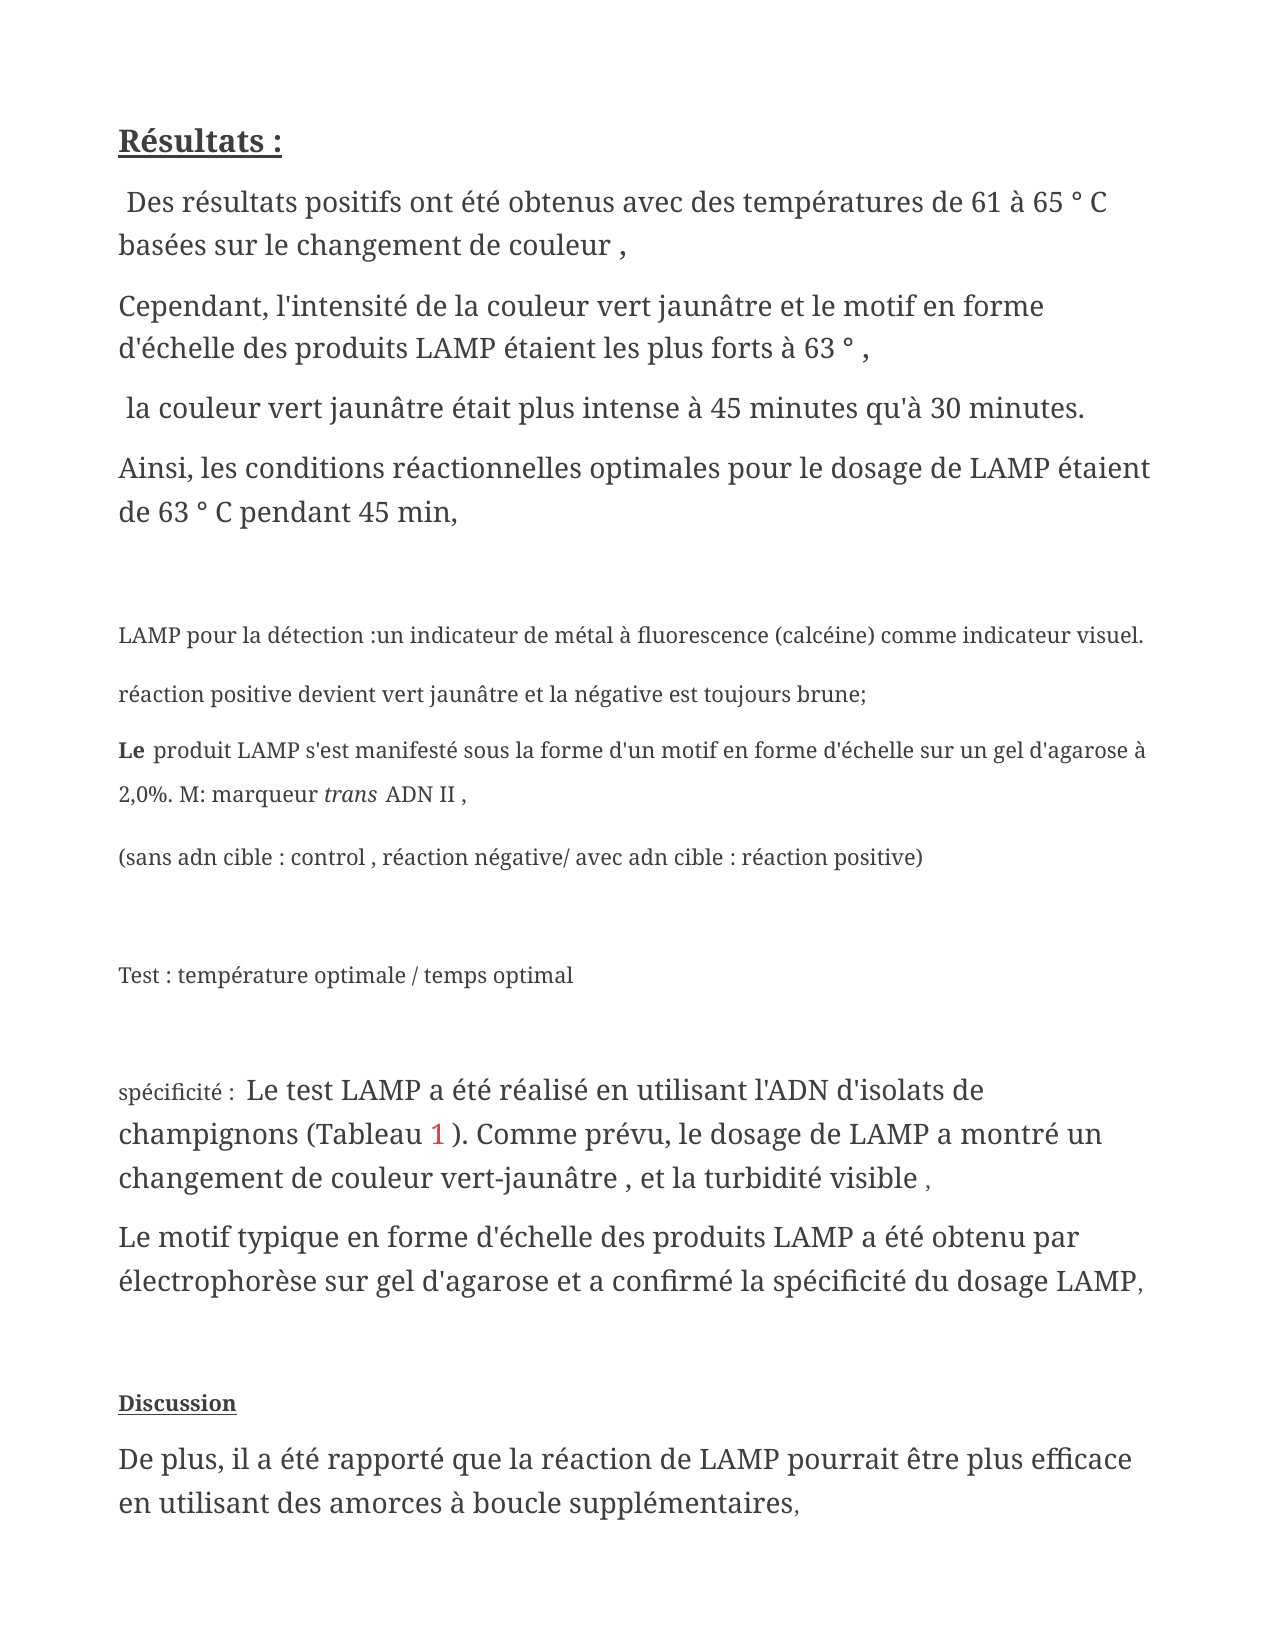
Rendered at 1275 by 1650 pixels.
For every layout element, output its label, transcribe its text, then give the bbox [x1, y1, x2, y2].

text Résultats : [118, 118, 1157, 162]
text Discussion [118, 1374, 1157, 1418]
text Des résultats positifs ont été obtenus avec des températures de 61 à 65 ° C basées sur le changement de couleur , [118, 177, 1157, 265]
text Ainsi, les conditions réactionnelles optimales pour le dosage de LAMP étaient de 63 ° C pendant 45 min, [118, 443, 1157, 531]
text De plus, il a été rapporté que la réaction de LAMP pourrait être plus efficace en utilisant des amorces à boucle supplémentaires, [118, 1434, 1157, 1521]
text réaction positive devient vert jaunâtre et la négative est toujours brune; [118, 665, 1157, 709]
text Cependant, l'intensité de la couleur vert jaunâtre et le motif en forme d'échelle des produits LAMP étaient les plus forts à 63 ° , [118, 281, 1157, 368]
text la couleur vert jaunâtre était plus intense à 45 minutes qu'à 30 minutes. [118, 384, 1157, 427]
text spécificité : Le test LAMP a été réalisé en utilisant l'ADN d'isolats de champignons (Tableau 1 ). Comme prévu, le dosage de LAMP a montré un changement de couleur vert-jaunâtre , et la turbidité visible , [118, 1065, 1157, 1196]
text Le motif typique en forme d'échelle des produits LAMP a été obtenu par électrophorèse sur gel d'agarose et a confirmé la spécificité du dosage LAMP, [118, 1212, 1157, 1299]
text Test : température optimale / temps optimal [118, 946, 1157, 990]
text LAMP pour la détection :un indicateur de métal à fluorescence (calcéine) comme indicateur visuel. [118, 606, 1157, 649]
text Le produit LAMP s'est manifesté sous la forme d'un motif en forme d'échelle sur un gel d'agarose à 2,0%. M: marqueur trans ADN II , [118, 724, 1157, 812]
text (sans adn cible : control , réaction négative/ avec adn cible : réaction positive) [118, 827, 1157, 871]
